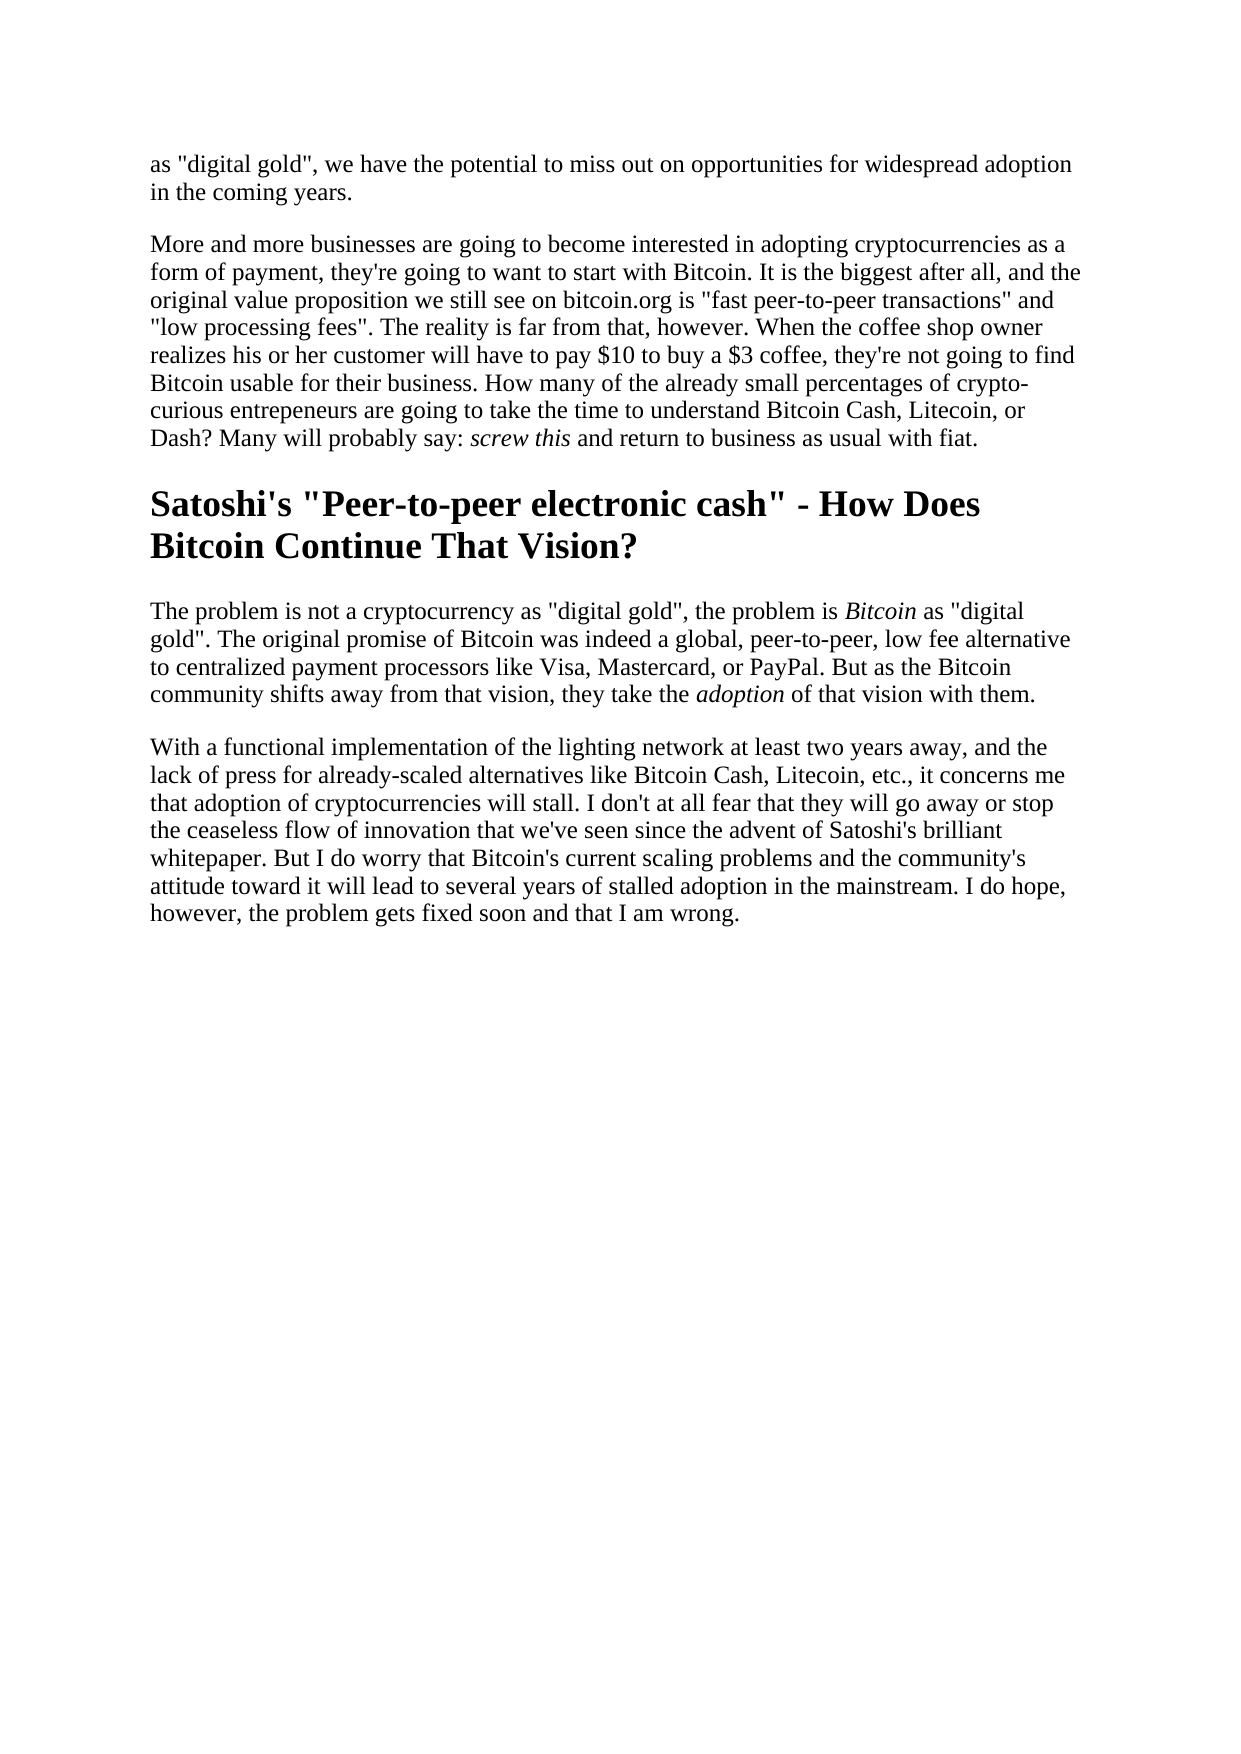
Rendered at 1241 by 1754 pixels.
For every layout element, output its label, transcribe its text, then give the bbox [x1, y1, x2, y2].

subtitle Satoshi's "Peer-to-peer electronic cash" - How Does Bitcoin Continue That Vision? [150, 483, 1090, 566]
text More and more businesses are going to become interested in adopting cryptocurrencies as a form of payment, they're going to want to start with Bitcoin. It is the biggest after all, and the original value proposition we still see on bitcoin.org is "fast peer-to-peer transactions" and "low processing fees". The reality is far from that, however. When the coffee shop owner realizes his or her customer will have to pay $10 to buy a $3 coffee, they're not going to find Bitcoin usable for their business. How many of the already small percentages of crypto-curious entrepeneurs are going to take the time to understand Bitcoin Cash, Litecoin, or Dash? Many will probably say: screw this and return to business as usual with fiat. [150, 230, 1090, 452]
text With a functional implementation of the lighting network at least two years away, and the lack of press for already-scaled alternatives like Bitcoin Cash, Litecoin, etc., it concerns me that adoption of cryptocurrencies will stall. I don't at all fear that they will go away or stop the ceaseless flow of innovation that we've seen since the advent of Satoshi's brilliant whitepaper. But I do worry that Bitcoin's current scaling problems and the community's attitude toward it will lead to several years of stalled adoption in the mainstream. I do hope, however, the problem gets fixed soon and that I am wrong. [150, 733, 1090, 927]
text The problem is not a cryptocurrency as "digital gold", the problem is Bitcoin as "digital gold". The original promise of Bitcoin was indeed a global, peer-to-peer, low fee alternative to centralized payment processors like Visa, Mastercard, or PayPal. But as the Bitcoin community shifts away from that vision, they take the adoption of that vision with them. [150, 597, 1090, 708]
text as "digital gold", we have the potential to miss out on opportunities for widespread adoption in the coming years. [150, 150, 1090, 205]
